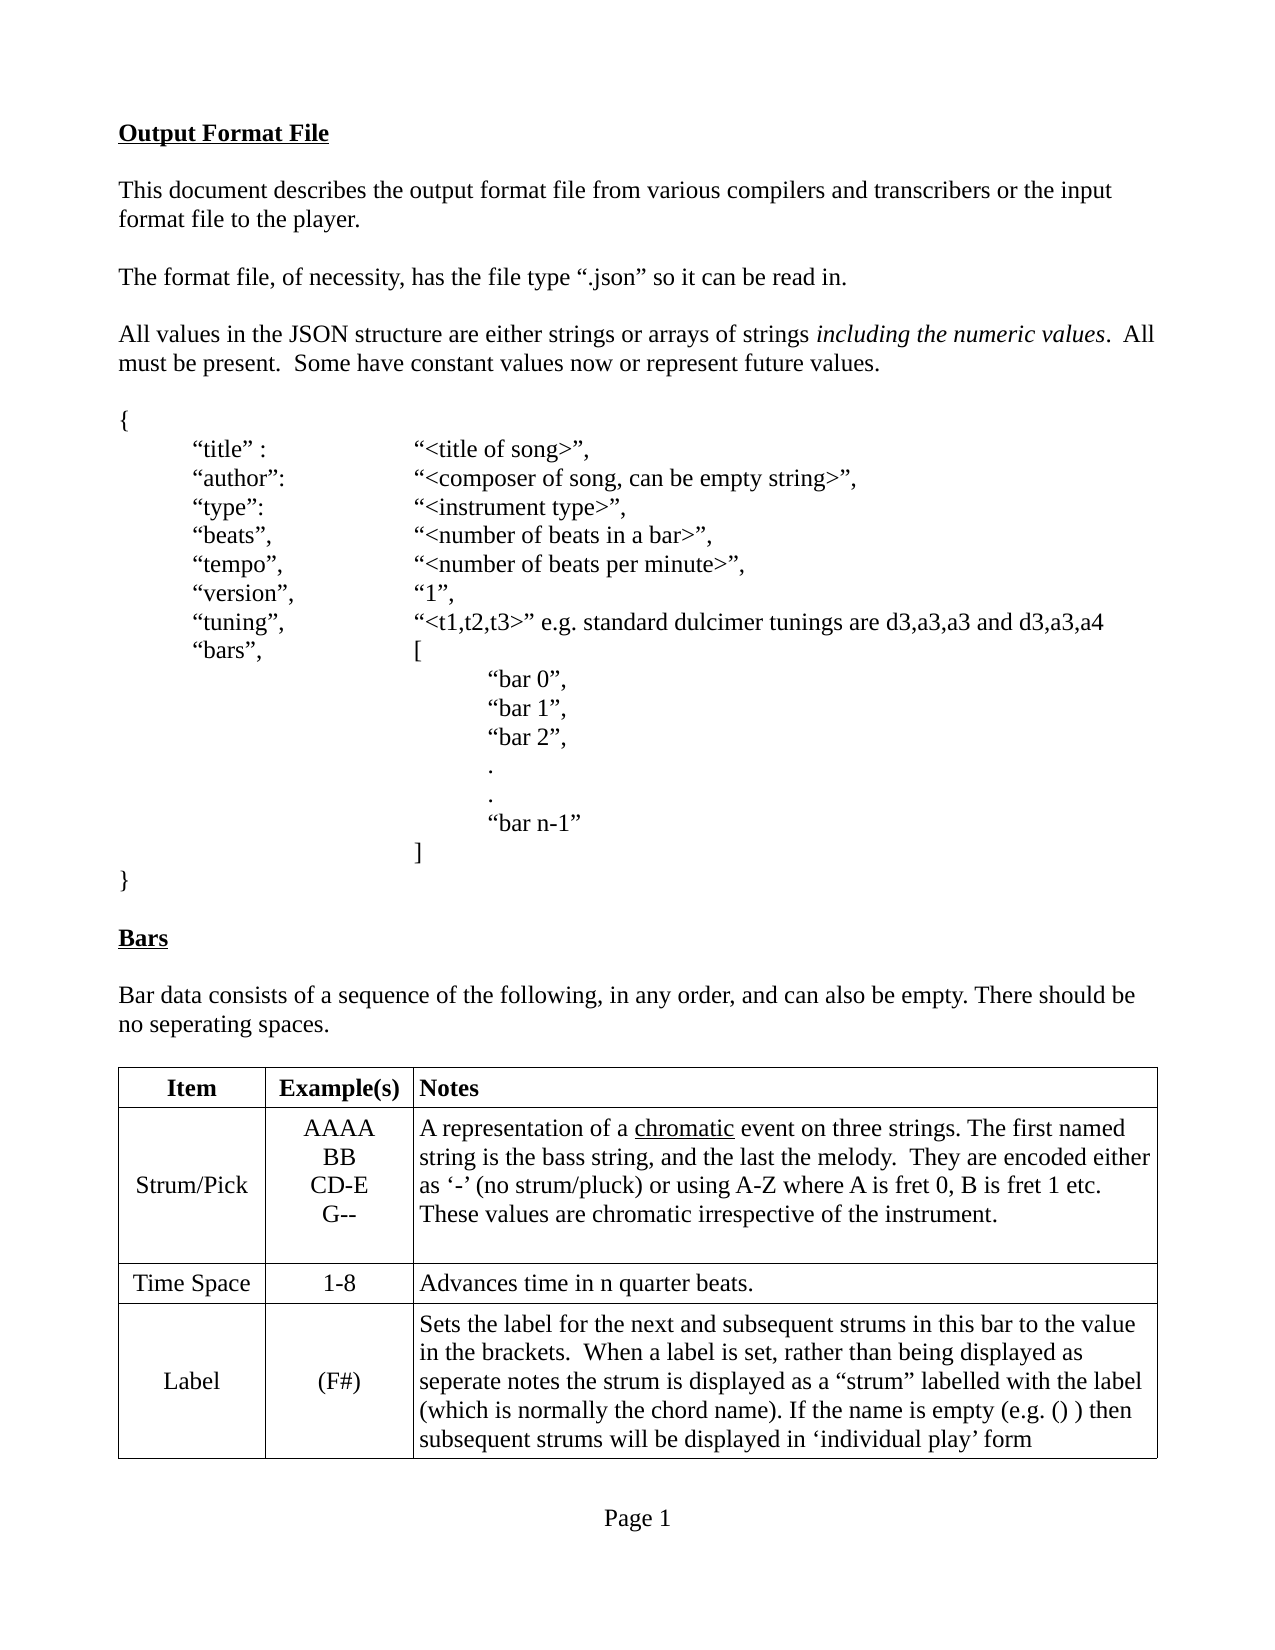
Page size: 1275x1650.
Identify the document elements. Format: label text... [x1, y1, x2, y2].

text } [118, 866, 1157, 894]
text “type”: “<instrument type>”, [118, 492, 1157, 521]
text ] [118, 837, 1157, 866]
text The format file, of necessity, has the file type “.json” so it can be read in. [118, 262, 1157, 291]
table_cell Sets the label for the next and subsequent strums in this bar to the value in the brackets. When a label is set, rather than being displayed as seperate notes the strum is displayed as a “strum” labelled with the label (which is normally the chord name). If the name is empty (e.g. () ) then subsequent strums will be displayed in ‘individual play’ form [414, 1304, 1157, 1458]
text { [118, 406, 1157, 434]
table_cell A representation of a chromatic event on three strings. The first named string is the bass string, and the last the melody. They are encoded either as ‘-’ (no strum/pluck) or using A-Z where A is fret 0, B is fret 1 etc. These values are chromatic irrespective of the instrument. [414, 1108, 1157, 1262]
table_header Example(s) [266, 1068, 413, 1107]
text . [118, 779, 1157, 808]
text All values in the JSON structure are either strings or arrays of strings including the numeric values. All must be present. Some have constant values now or represent future values. [118, 319, 1157, 377]
table_cell Advances time in n quarter beats. [414, 1264, 1157, 1303]
text “bars”, [ [118, 636, 1157, 664]
table_cell Time Space [119, 1264, 265, 1303]
table_cell 1-8 [266, 1264, 413, 1303]
text “beats”, “<number of beats in a bar>”, [118, 521, 1157, 549]
table_header Item [119, 1068, 265, 1107]
text . [118, 751, 1157, 779]
table_cell (F#) [266, 1304, 413, 1458]
text “title” : “<title of song>”, [118, 434, 1157, 463]
text “bar 2”, [118, 722, 1157, 751]
text Output Format File [118, 118, 1157, 147]
table_cell Strum/Pick [119, 1108, 265, 1262]
text “tempo”, “<number of beats per minute>”, [118, 549, 1157, 578]
text Bars [118, 923, 1157, 952]
text “version”, “1”, [118, 578, 1157, 607]
text This document describes the output format file from various compilers and transcribers or the input format file to the player. [118, 176, 1157, 233]
text “bar 1”, [118, 693, 1157, 722]
table_cell Label [119, 1304, 265, 1458]
table_header Notes [414, 1068, 1157, 1107]
table_cell AAAA BB CD-E G-- [266, 1108, 413, 1262]
text “tuning”, “<t1,t2,t3>” e.g. standard dulcimer tunings are d3,a3,a3 and d3,a3,a4 [118, 607, 1157, 636]
text “author”: “<composer of song, can be empty string>”, [118, 463, 1157, 492]
text “bar 0”, [118, 664, 1157, 693]
text “bar n-1” [118, 808, 1157, 837]
text Bar data consists of a sequence of the following, in any order, and can also be empty. There should be no seperating spaces. [118, 981, 1157, 1038]
